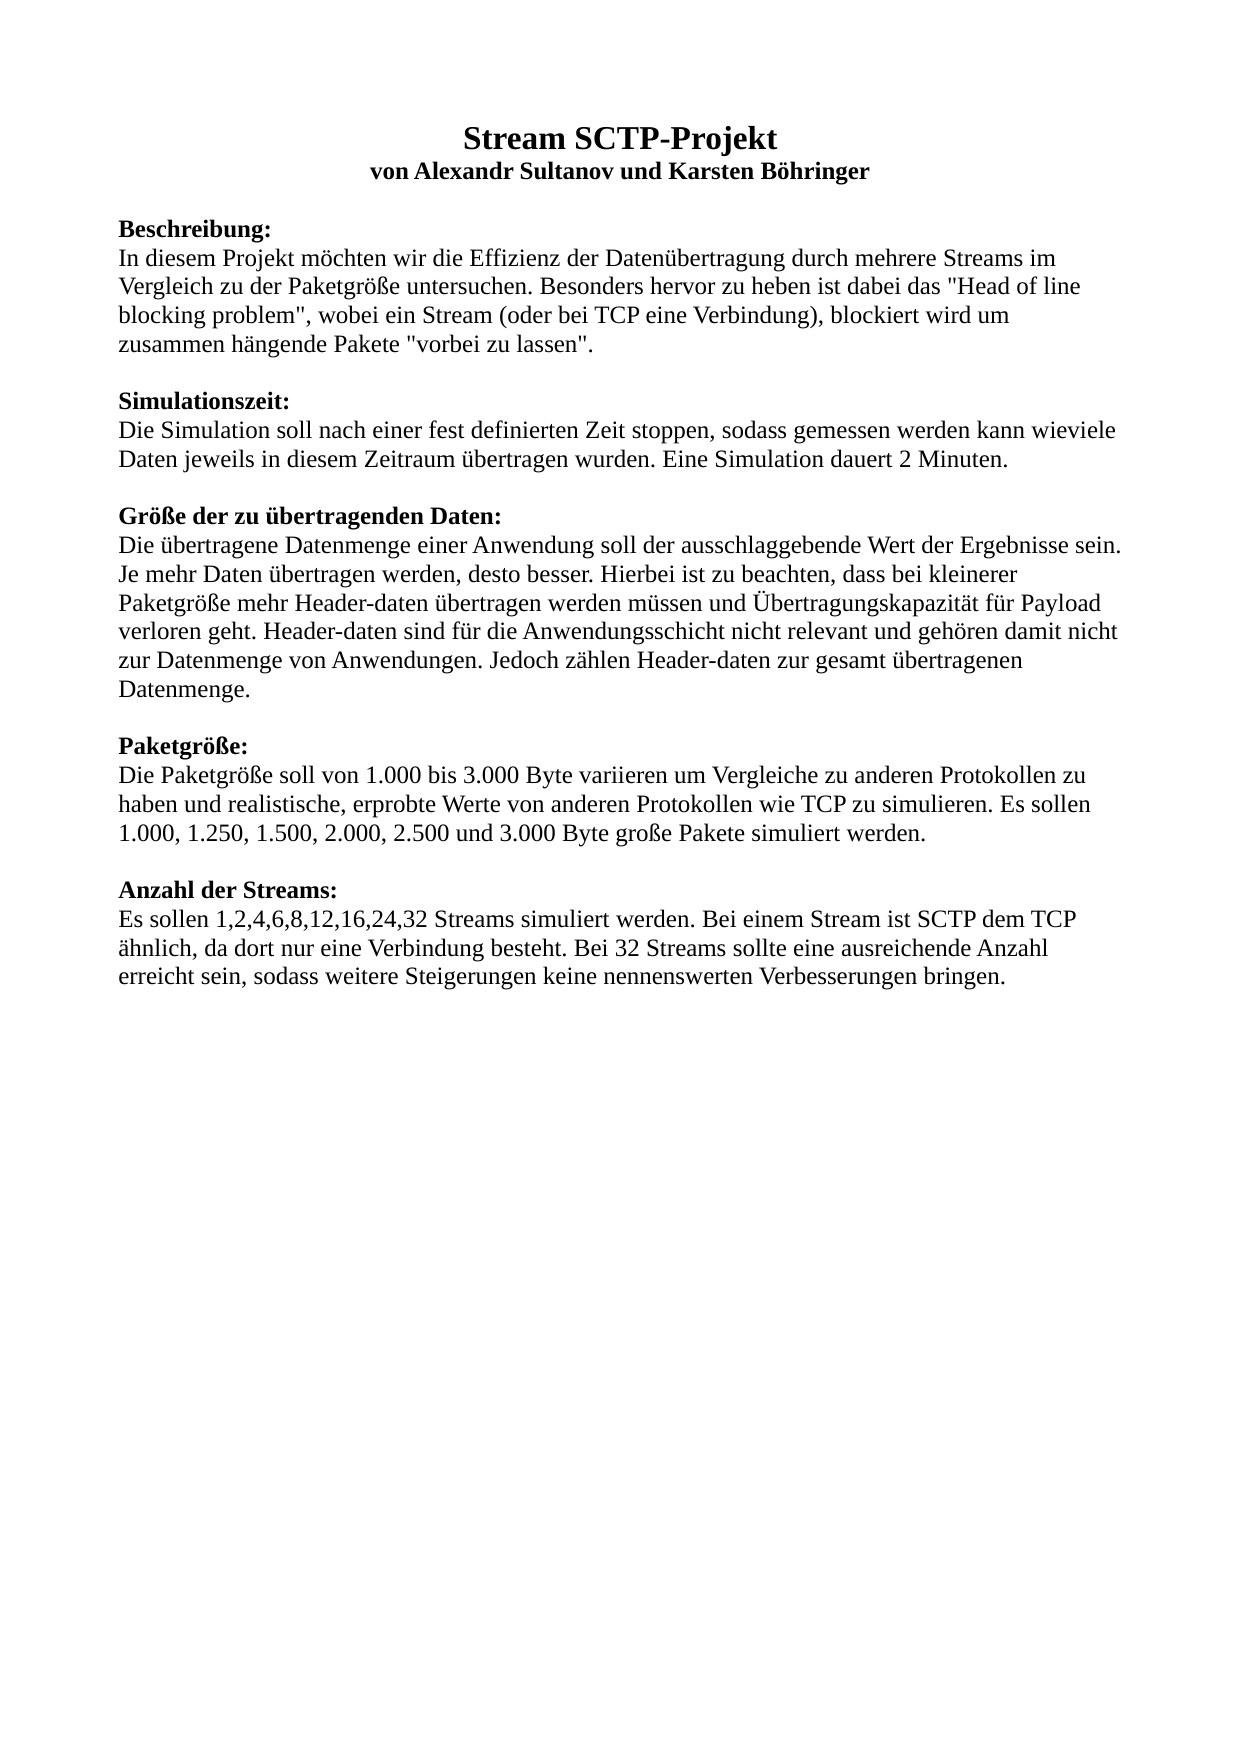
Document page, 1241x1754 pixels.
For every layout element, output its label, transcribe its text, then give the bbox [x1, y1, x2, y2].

text Die Paketgröße soll von 1.000 bis 3.000 Byte variieren um Vergleiche zu anderen Protokollen zu haben und realistische, erprobte Werte von anderen Protokollen wie TCP zu simulieren. Es sollen 1.000, 1.250, 1.500, 2.000, 2.500 und 3.000 Byte große Pakete simuliert werden. [118, 760, 1122, 846]
text In diesem Projekt möchten wir die Effizienz der Datenübertragung durch mehrere Streams im Vergleich zu der Paketgröße untersuchen. Besonders hervor zu heben ist dabei das "Head of line blocking problem", wobei ein Stream (oder bei TCP eine Verbindung), blockiert wird um zusammen hängende Pakete "vorbei zu lassen". [118, 243, 1122, 358]
text Stream SCTP-Projekt [118, 118, 1122, 156]
text Anzahl der Streams: [118, 875, 1122, 904]
text Beschreibung: [118, 214, 1122, 243]
text Simulationszeit: [118, 386, 1122, 415]
text von Alexandr Sultanov und Karsten Böhringer [118, 156, 1122, 185]
text Paketgröße: [118, 731, 1122, 760]
text Größe der zu übertragenden Daten: [118, 501, 1122, 530]
text Es sollen 1,2,4,6,8,12,16,24,32 Streams simuliert werden. Bei einem Stream ist SCTP dem TCP ähnlich, da dort nur eine Verbindung besteht. Bei 32 Streams sollte eine ausreichende Anzahl erreicht sein, sodass weitere Steigerungen keine nennenswerten Verbesserungen bringen. [118, 904, 1122, 990]
text Die Simulation soll nach einer fest definierten Zeit stoppen, sodass gemessen werden kann wieviele Daten jeweils in diesem Zeitraum übertragen wurden. Eine Simulation dauert 2 Minuten. [118, 415, 1122, 473]
text Die übertragene Datenmenge einer Anwendung soll der ausschlaggebende Wert der Ergebnisse sein. Je mehr Daten übertragen werden, desto besser. Hierbei ist zu beachten, dass bei kleinerer Paketgröße mehr Header-daten übertragen werden müssen und Übertragungskapazität für Payload verloren geht. Header-daten sind für die Anwendungsschicht nicht relevant und gehören damit nicht zur Datenmenge von Anwendungen. Jedoch zählen Header-daten zur gesamt übertragenen Datenmenge. [118, 530, 1122, 703]
